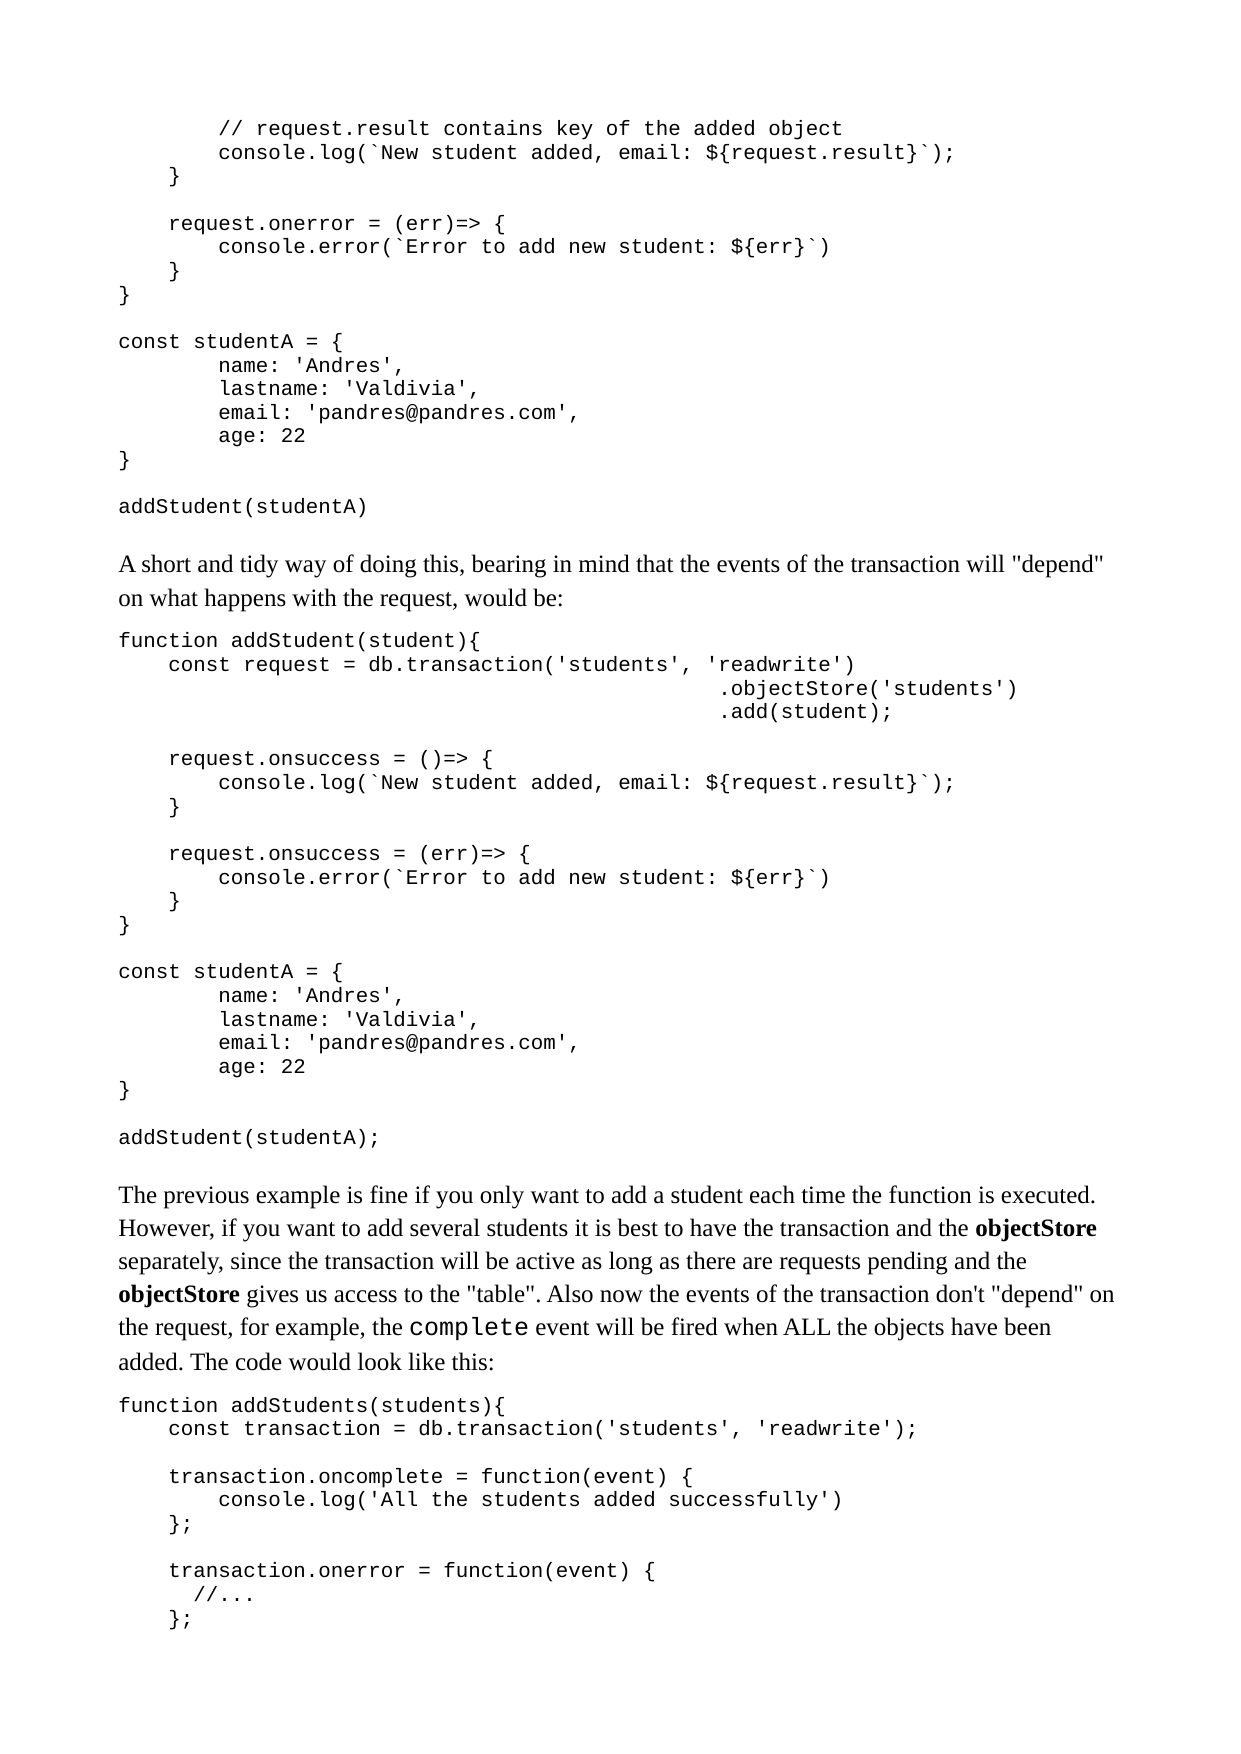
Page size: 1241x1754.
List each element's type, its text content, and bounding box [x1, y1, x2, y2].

text // request.result contains key of the added object [118, 118, 1122, 142]
text age: 22 [118, 1056, 1122, 1079]
text const transaction = db.transaction('students', 'readwrite'); [118, 1418, 1122, 1442]
text A short and tidy way of doing this, bearing in mind that the events of the transaction will "depend" on what happens with the request, would be: [118, 549, 1122, 611]
text console.error(`Error to add new student: ${err}`) [118, 236, 1122, 260]
text transaction.oncomplete = function(event) { [118, 1466, 1122, 1489]
text email: 'pandres@pandres.com', [118, 402, 1122, 426]
text addStudent(studentA) [118, 496, 1122, 520]
text request.onerror = (err)=> { [118, 213, 1122, 236]
text } [118, 890, 1122, 914]
text } [118, 796, 1122, 819]
text } [118, 165, 1122, 189]
text request.onsuccess = (err)=> { [118, 843, 1122, 867]
text console.log(`New student added, email: ${request.result}`); [118, 772, 1122, 796]
text lastname: 'Valdivia', [118, 378, 1122, 402]
text email: 'pandres@pandres.com', [118, 1032, 1122, 1056]
text The previous example is fine if you only want to add a student each time the function is executed. However, if you want to add several students it is best to have the transaction and the objectStore separately, since the transaction will be active as long as there are requests pending and the objectStore gives us access to the "table". Also now the events of the transaction don't "depend" on the request, for example, the complete event will be fired when ALL the objects have been added. The code would look like this: [118, 1180, 1122, 1376]
text } [118, 449, 1122, 473]
text } [118, 914, 1122, 938]
text }; [118, 1513, 1122, 1537]
text const request = db.transaction('students', 'readwrite') [118, 654, 1122, 677]
text transaction.onerror = function(event) { [118, 1560, 1122, 1584]
text //... [118, 1584, 1122, 1607]
text }; [118, 1607, 1122, 1631]
text request.onsuccess = ()=> { [118, 748, 1122, 772]
text addStudent(studentA); [118, 1127, 1122, 1150]
text const studentA = { [118, 961, 1122, 985]
text age: 22 [118, 426, 1122, 449]
text console.log(`New student added, email: ${request.result}`); [118, 142, 1122, 165]
text } [118, 1079, 1122, 1103]
text console.error(`Error to add new student: ${err}`) [118, 867, 1122, 890]
text .add(student); [118, 701, 1122, 725]
text console.log('All the students added successfully') [118, 1489, 1122, 1513]
text } [118, 260, 1122, 284]
text function addStudents(students){ [118, 1395, 1122, 1418]
text name: 'Andres', [118, 985, 1122, 1008]
text function addStudent(student){ [118, 630, 1122, 654]
text } [118, 284, 1122, 307]
text .objectStore('students') [118, 677, 1122, 701]
text lastname: 'Valdivia', [118, 1008, 1122, 1032]
text const studentA = { [118, 331, 1122, 354]
text name: 'Andres', [118, 354, 1122, 378]
